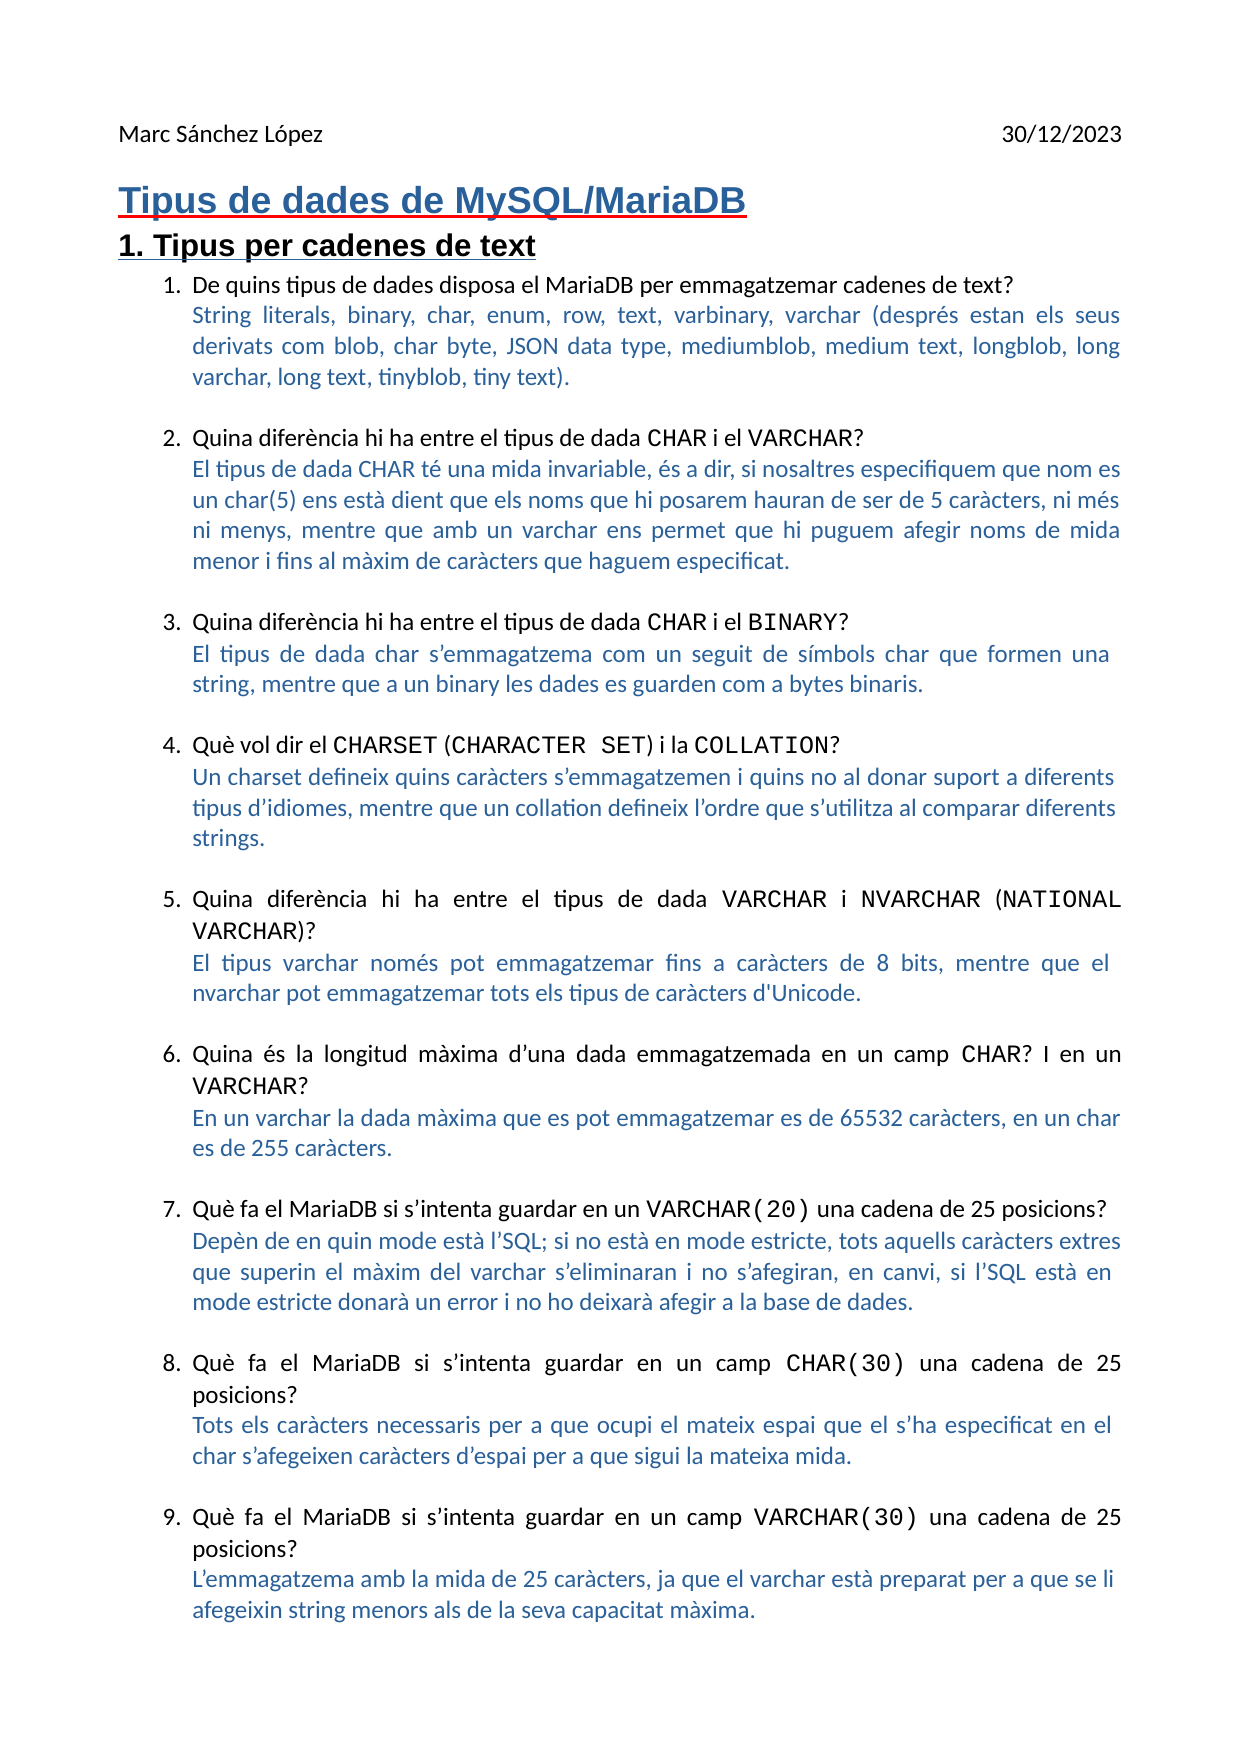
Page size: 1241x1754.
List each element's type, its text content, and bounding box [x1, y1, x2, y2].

list Què fa el MariaDB si s’intenta guardar en un camp VARCHAR(30) una cadena de 25 posicions? [162, 1501, 1122, 1563]
subtitle 1. Tipus per cadenes de text [118, 227, 1122, 263]
list Quina diferència hi ha entre el tipus de dada CHAR i el VARCHAR? [162, 422, 1122, 453]
list Quina diferència hi ha entre el tipus de dada VARCHAR i NVARCHAR (NATIONAL VARCHAR)? [162, 883, 1122, 947]
text L’emmagatzema amb la mida de 25 caràcters, ja que el varchar està preparat per a que se li afegeixin string menors als de la seva capacitat màxima. [118, 1563, 1122, 1624]
text Depèn de en quin mode està l’SQL; si no està en mode estricte, tots aquells caràcters extres que superin el màxim del varchar s’eliminaran i no s’afegiran, en canvi, si l’SQL està en mode estricte donarà un error i no ho deixarà afegir a la base de dades. [118, 1225, 1122, 1317]
subtitle Tipus de dades de MySQL/MariaDB [118, 178, 1122, 221]
list Quina diferència hi ha entre el tipus de dada CHAR i el BINARY? [162, 606, 1122, 638]
list String literals, binary, char, enum, row, text, varbinary, varchar (després estan els seus derivats com blob, char byte, JSON data type, mediumblob, medium text, longblob, long varchar, long text, tinyblob, tiny text). [162, 299, 1122, 391]
list Què vol dir el CHARSET (CHARACTER SET) i la COLLATION? [162, 729, 1122, 761]
list Què fa el MariaDB si s’intenta guardar en un camp CHAR(30) una cadena de 25 posicions? [162, 1347, 1122, 1409]
text En un varchar la dada màxima que es pot emmagatzemar es de 65532 caràcters, en un char es de 255 caràcters. [118, 1102, 1122, 1163]
text Un charset defineix quins caràcters s’emmagatzemen i quins no al donar suport a diferents tipus d’idiomes, mentre que un collation defineix l’ordre que s’utilitza al comparar diferents strings. [118, 761, 1122, 853]
text Tots els caràcters necessaris per a que ocupi el mateix espai que el s’ha especificat en el char s’afegeixen caràcters d’espai per a que sigui la mateixa mida. [118, 1409, 1122, 1471]
text El tipus de dada char s’emmagatzema com un seguit de símbols char que formen una string, mentre que a un binary les dades es guarden com a bytes binaris. [118, 638, 1122, 699]
text El tipus varchar només pot emmagatzemar fins a caràcters de 8 bits, mentre que el nvarchar pot emmagatzemar tots els tipus de caràcters d'Unicode. [118, 947, 1122, 1008]
list De quins tipus de dades disposa el MariaDB per emmagatzemar cadenes de text? [162, 269, 1122, 299]
list Quina és la longitud màxima d’una dada emmagatzemada en un camp CHAR? I en un VARCHAR? [162, 1038, 1122, 1102]
list El tipus de dada CHAR té una mida invariable, és a dir, si nosaltres especifiquem que nom es un char(5) ens està dient que els noms que hi posarem hauran de ser de 5 caràcters, ni més ni menys, mentre que amb un varchar ens permet que hi puguem afegir noms de mida menor i fins al màxim de caràcters que haguem especificat. [162, 453, 1122, 576]
list Què fa el MariaDB si s’intenta guardar en un VARCHAR(20) una cadena de 25 posicions? [162, 1193, 1122, 1225]
